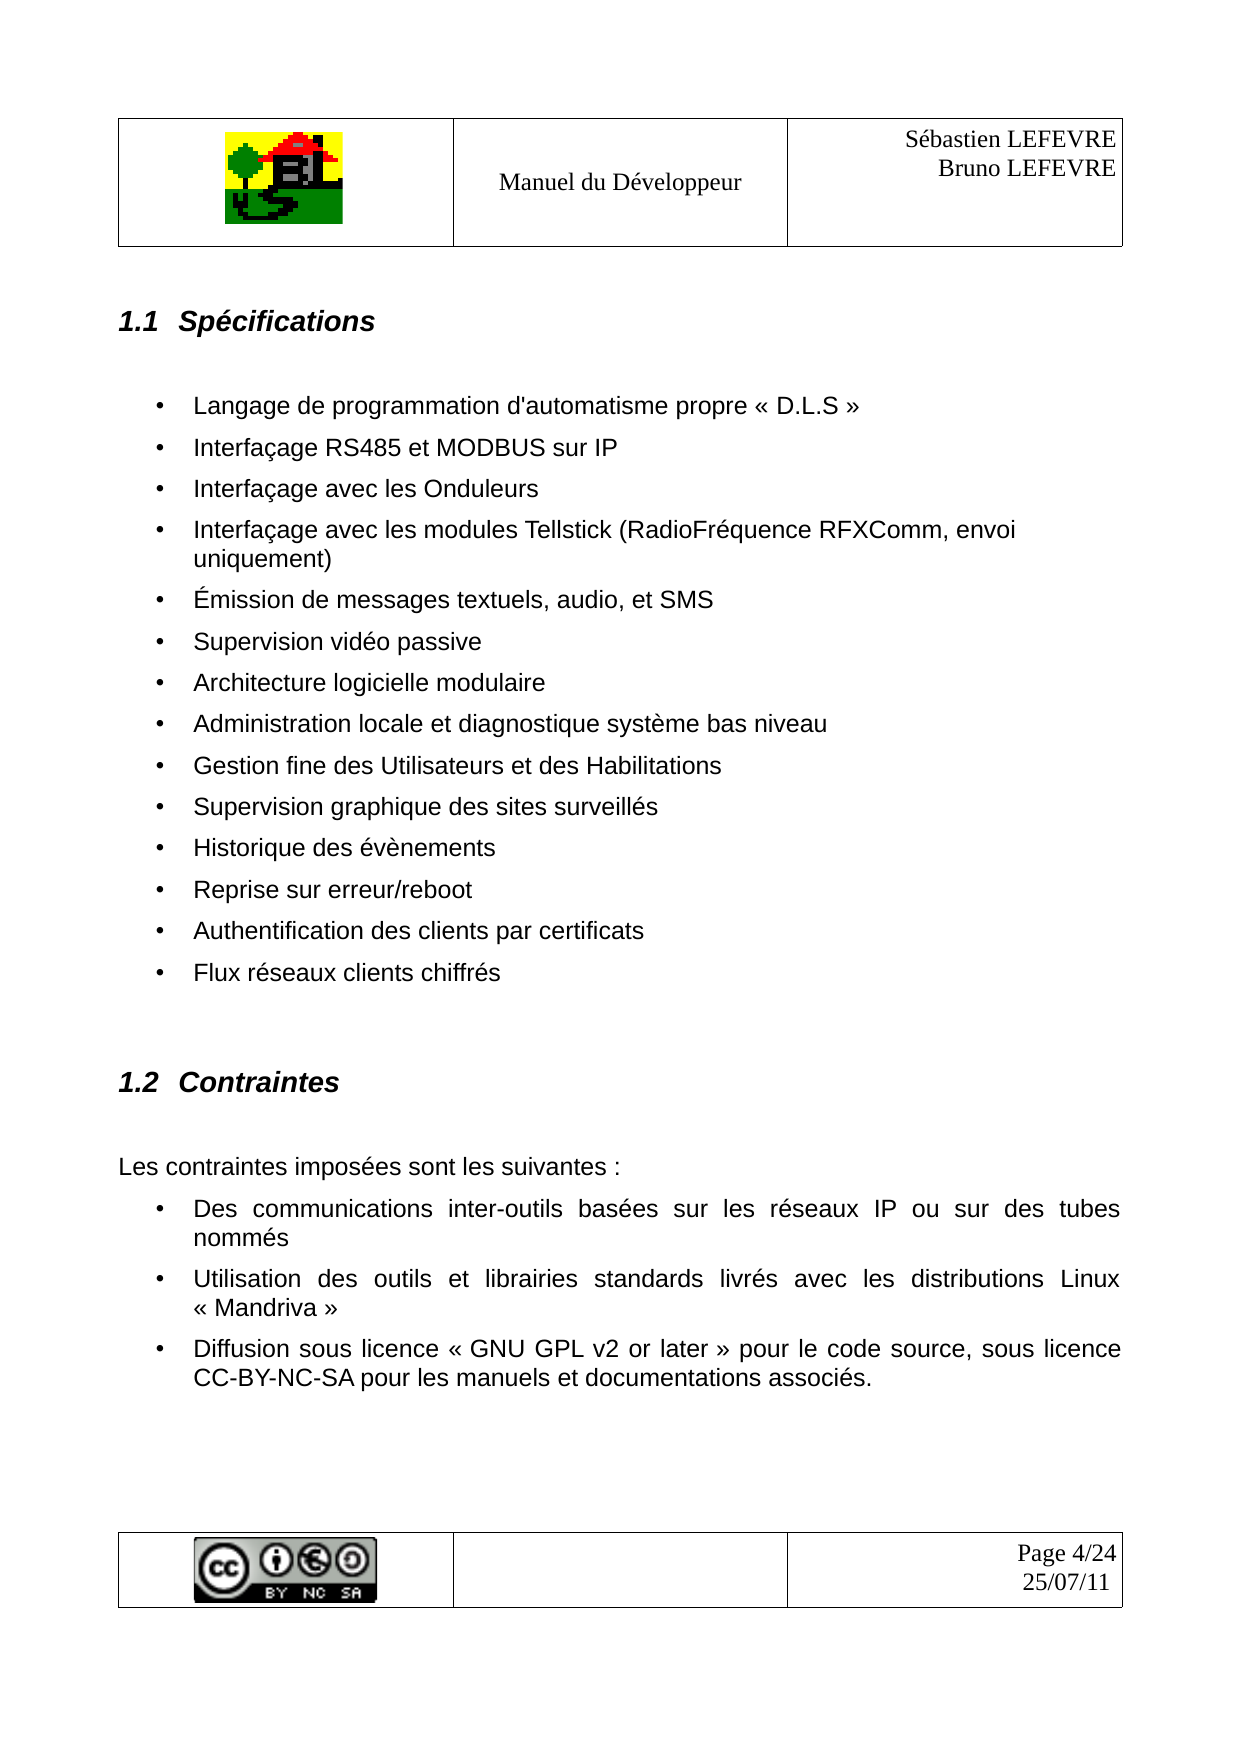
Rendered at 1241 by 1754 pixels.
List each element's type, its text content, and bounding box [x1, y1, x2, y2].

list Gestion fine des Utilisateurs et des Habilitations [156, 751, 1122, 779]
subtitle Spécifications [118, 304, 1122, 337]
list Interfaçage avec les modules Tellstick (RadioFréquence RFXComm, envoi uniquement) [156, 515, 1122, 573]
list Administration locale et diagnostique système bas niveau [156, 709, 1122, 738]
list Des communications inter-outils basées sur les réseaux IP ou sur des tubes nommés [156, 1194, 1122, 1251]
list Langage de programmation d'automatisme propre « D.L.S » [156, 391, 1122, 420]
list Diffusion sous licence « GNU GPL v2 or later » pour le code source, sous licence CC-BY-NC-SA pour les manuels et documentations associés. [156, 1334, 1122, 1391]
list Historique des évènements [156, 833, 1122, 862]
list Reprise sur erreur/reboot [156, 875, 1122, 904]
list Émission de messages textuels, audio, et SMS [156, 585, 1122, 614]
list Interfaçage RS485 et MODBUS sur IP [156, 432, 1122, 461]
list Architecture logicielle modulaire [156, 668, 1122, 697]
picture [193, 1537, 378, 1603]
text Les contraintes imposées sont les suivantes : [118, 1152, 1122, 1181]
list Supervision vidéo passive [156, 627, 1122, 656]
list Supervision graphique des sites surveillés [156, 792, 1122, 821]
list Authentification des clients par certificats [156, 916, 1122, 945]
list Interfaçage avec les Onduleurs [156, 474, 1122, 503]
subtitle Contraintes [118, 1065, 1122, 1099]
list Flux réseaux clients chiffrés [156, 957, 1122, 986]
list Utilisation des outils et librairies standards livrés avec les distributions Linux « Mandriva » [156, 1264, 1122, 1321]
picture [225, 132, 343, 224]
